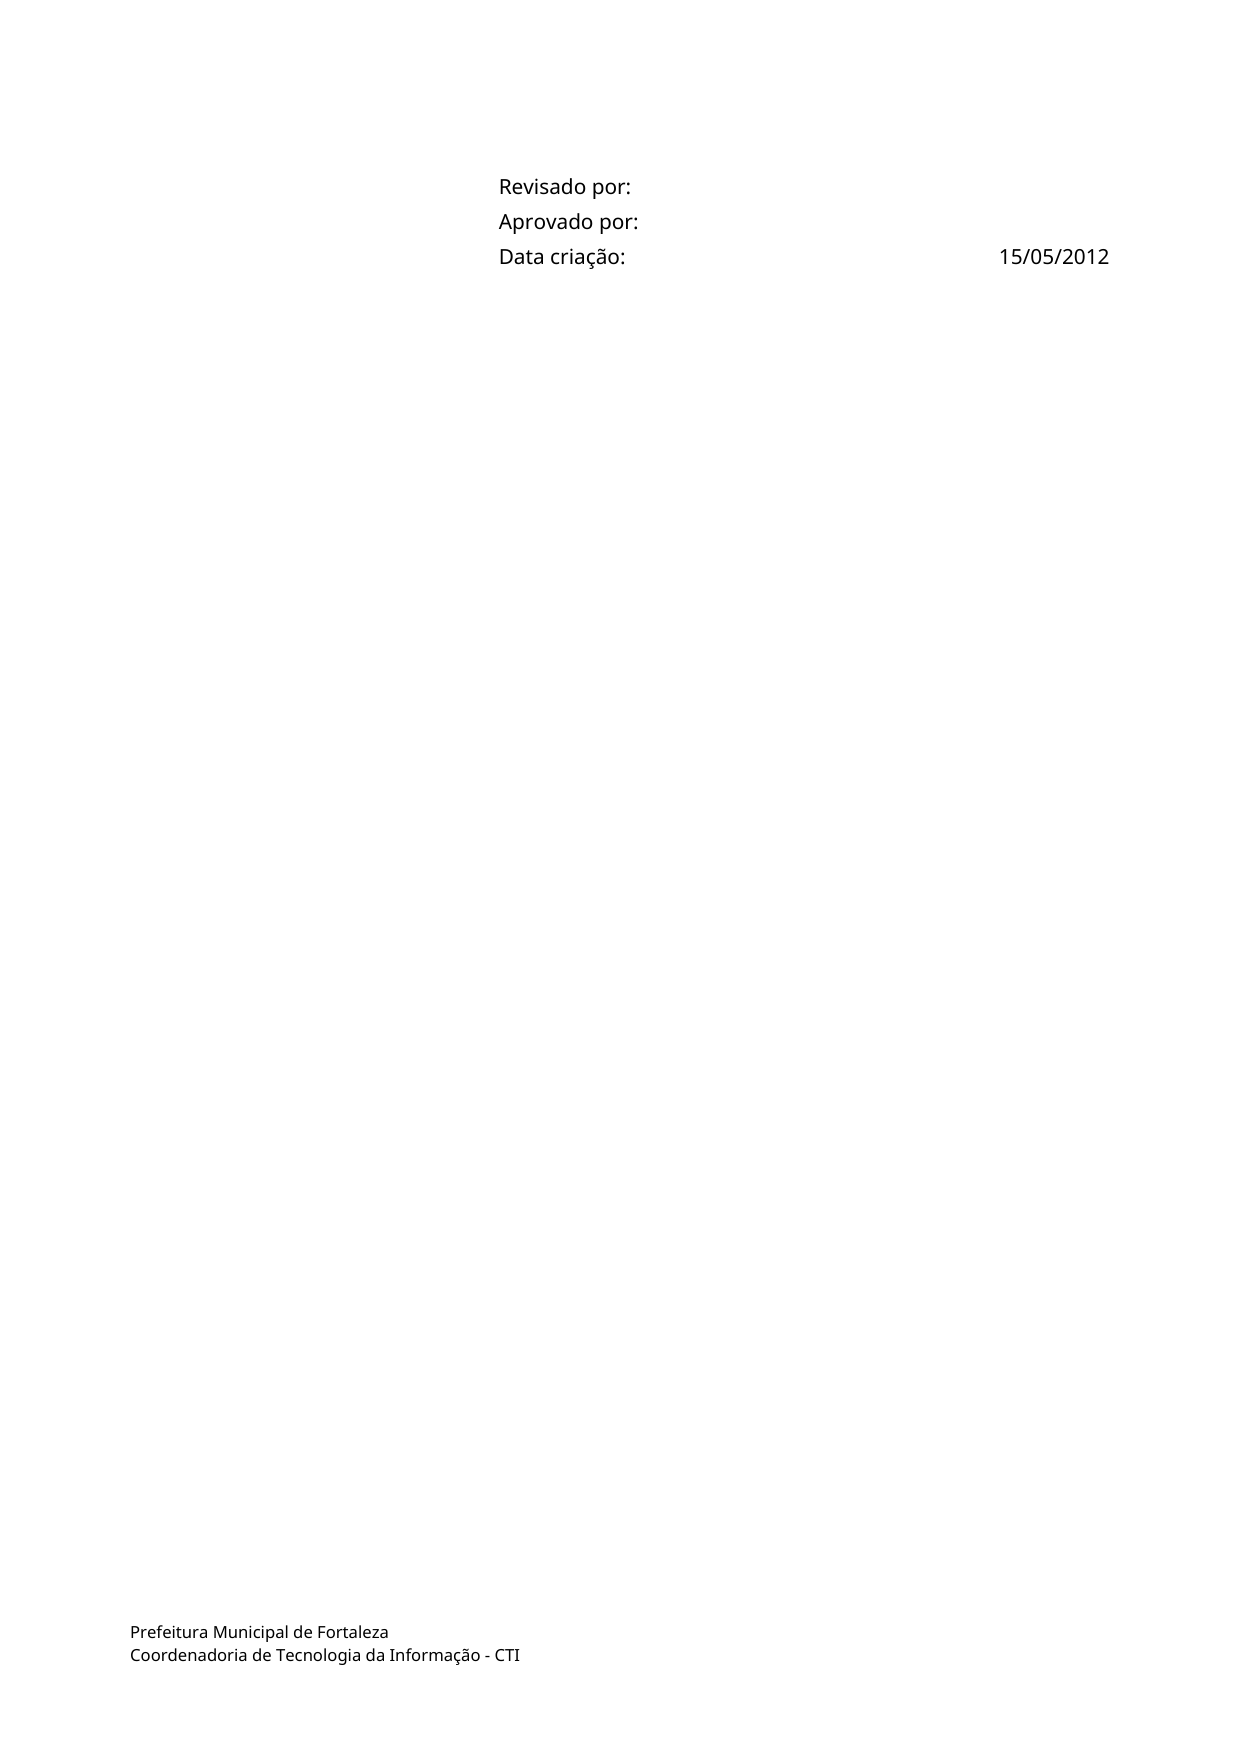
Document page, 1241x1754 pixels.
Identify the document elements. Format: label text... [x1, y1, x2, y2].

table_cell [697, 207, 1121, 242]
table_cell [697, 173, 1121, 207]
table_cell 15/05/2012 [697, 242, 1121, 277]
table_cell Revisado por: [487, 173, 697, 207]
table_cell Data criação: [487, 242, 697, 277]
table_cell Aprovado por: [487, 207, 697, 242]
